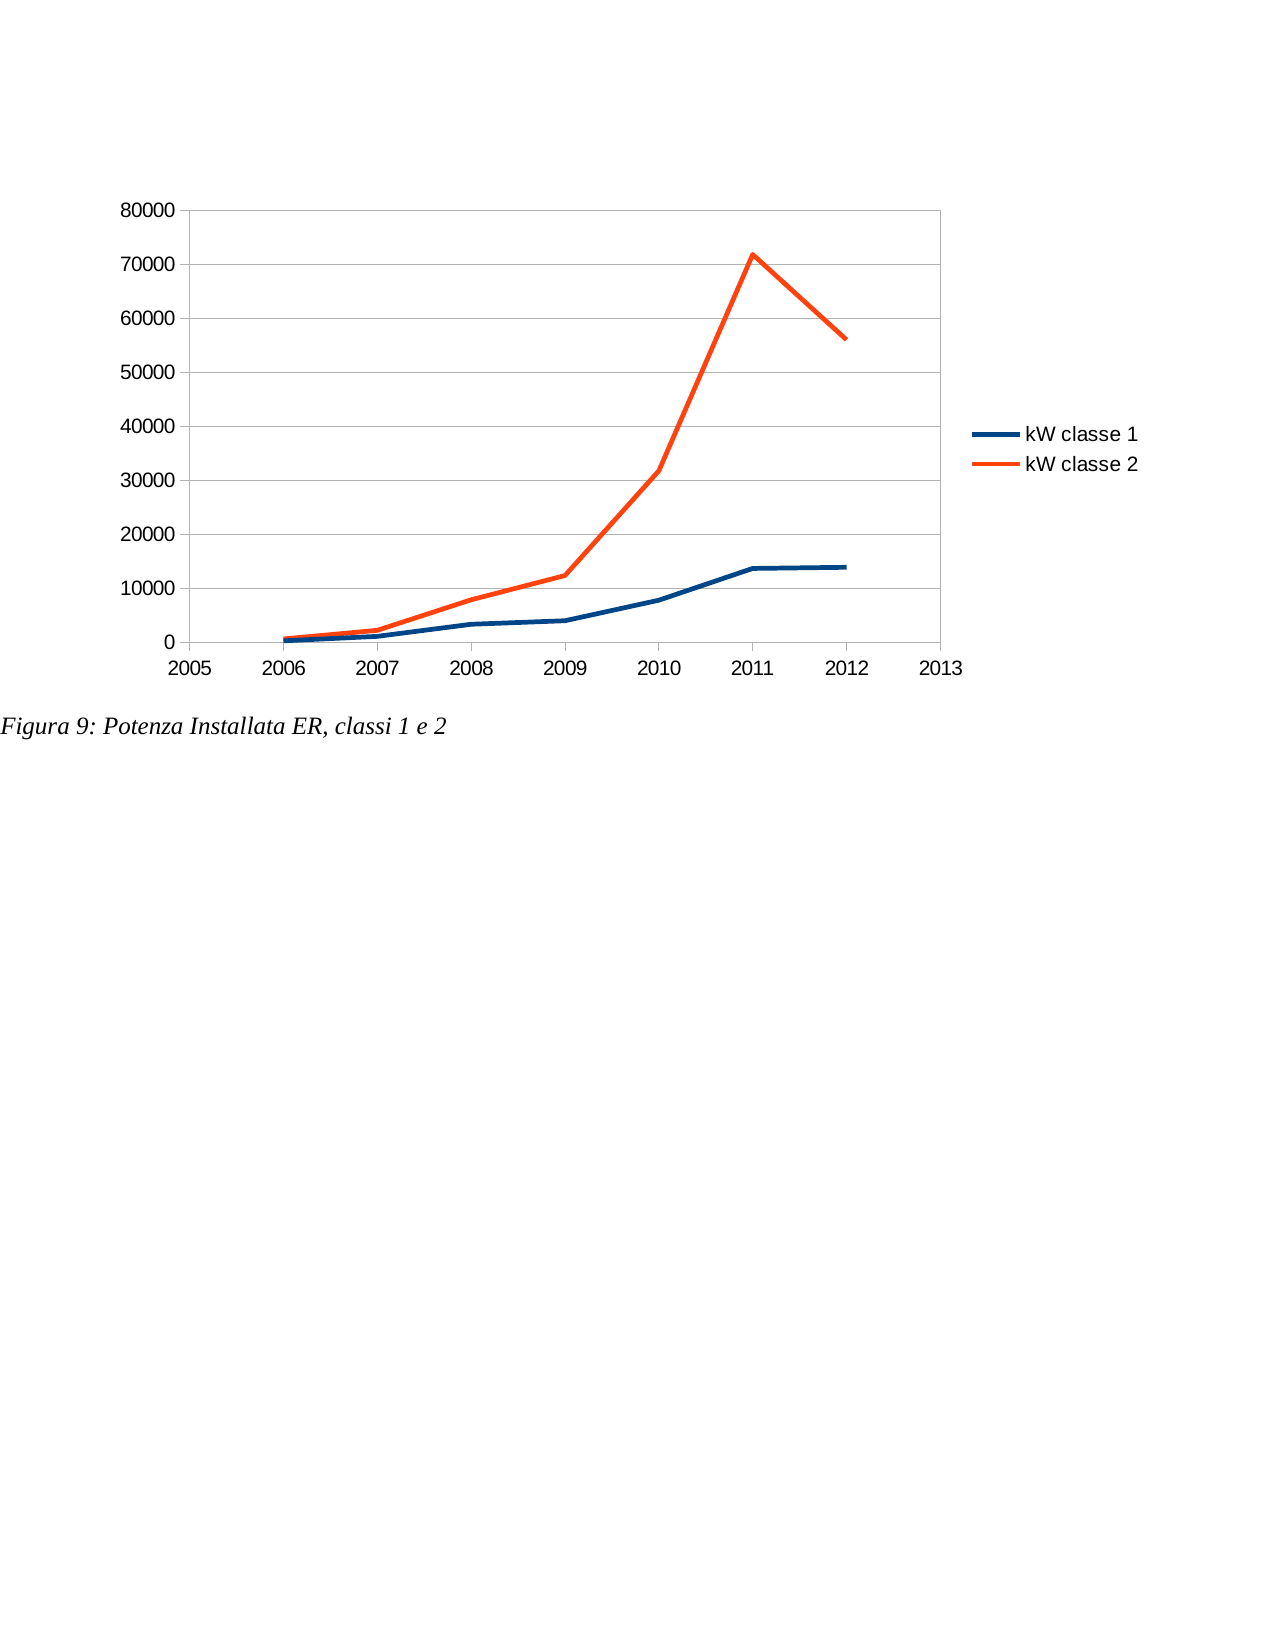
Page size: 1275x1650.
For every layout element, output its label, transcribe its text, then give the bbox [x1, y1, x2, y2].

text Figura 9: Potenza Installata ER, classi 1 e 2 [0, 189, 1275, 739]
